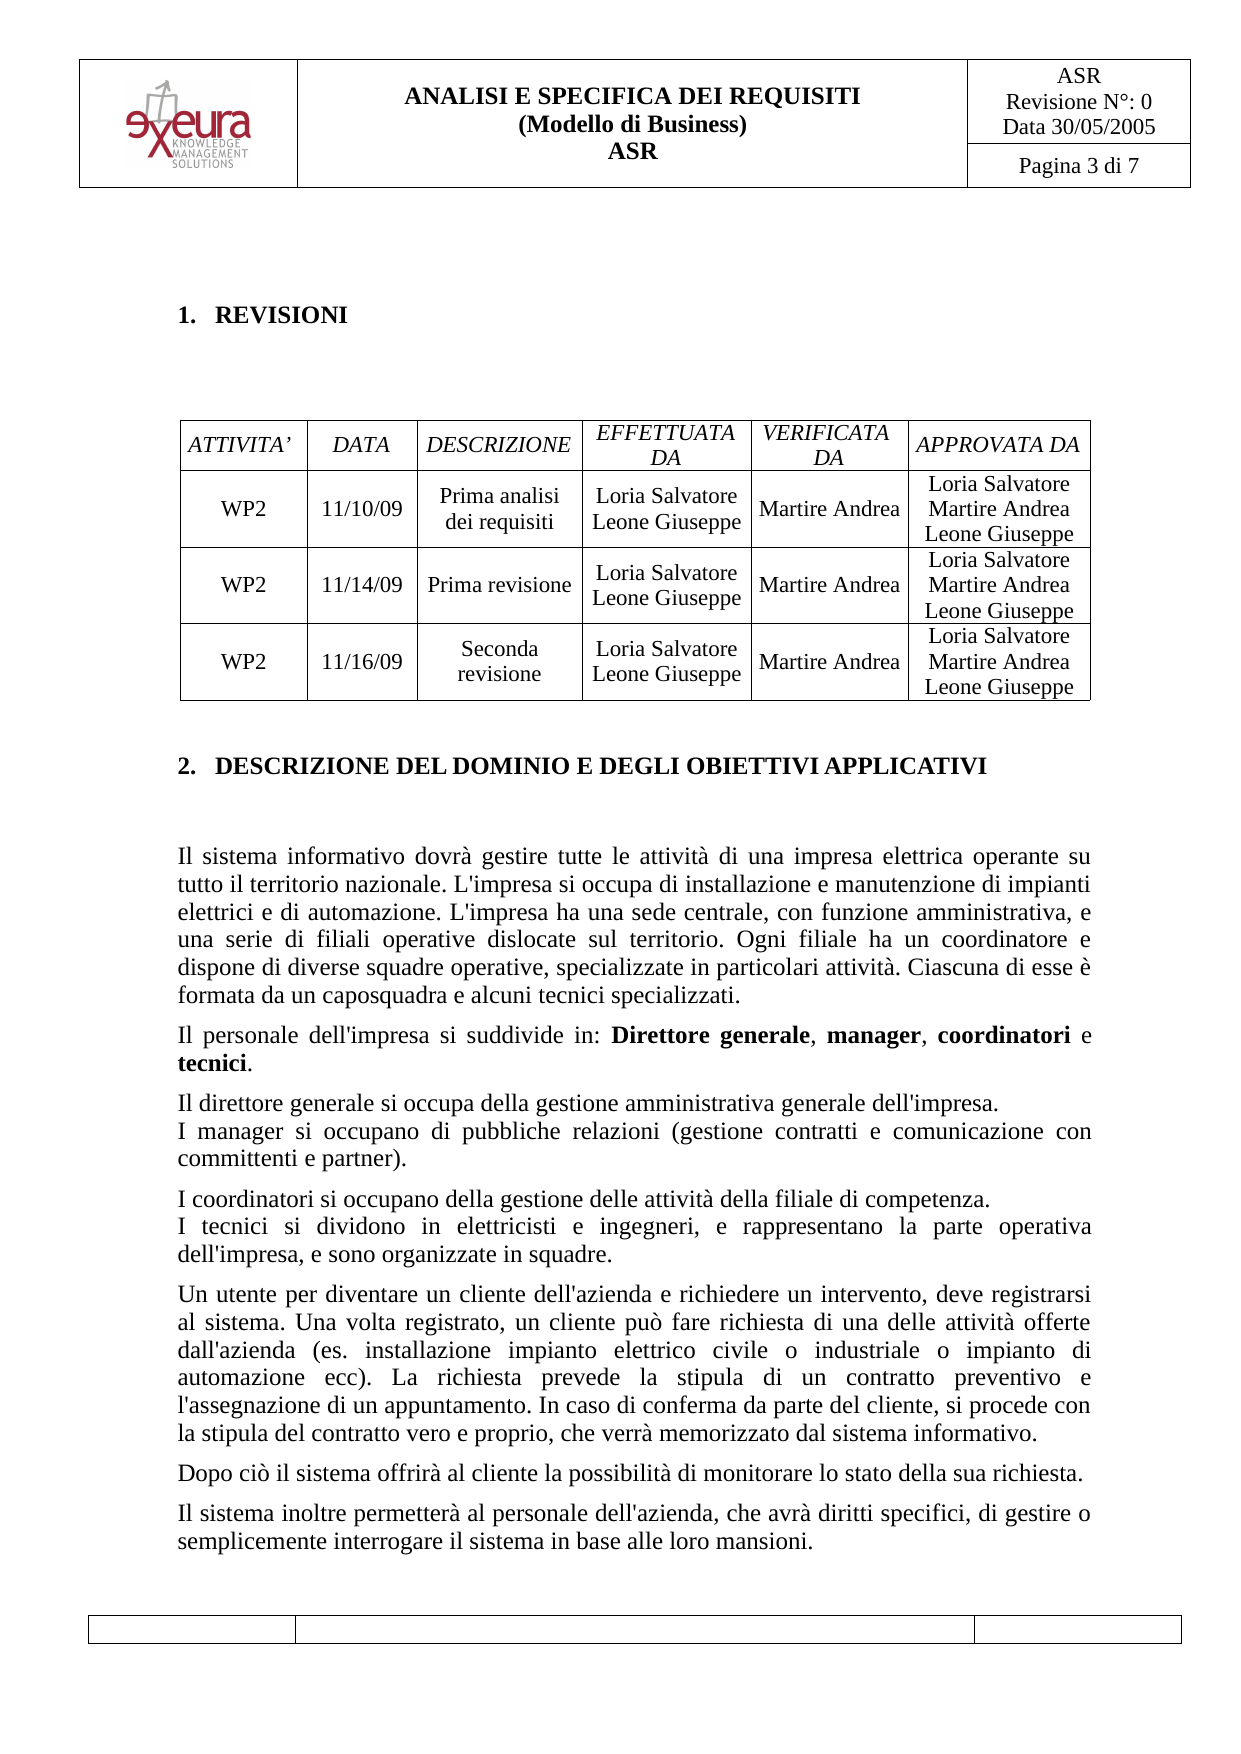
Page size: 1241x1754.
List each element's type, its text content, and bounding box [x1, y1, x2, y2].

table_cell Martire Andrea [752, 471, 908, 547]
table_cell 16/11/09 [308, 624, 417, 699]
table_header APPROVATA DA [909, 421, 1090, 470]
subtitle Descrizione del dominio e degli obiettivi applicativi [177, 752, 1092, 780]
table_cell Loria Salvatore Martire Andrea Leone Giuseppe [909, 548, 1090, 623]
table_cell Martire Andrea [752, 548, 908, 623]
table_cell Prima revisione [418, 548, 582, 623]
table_cell Loria Salvatore Martire Andrea Leone Giuseppe [909, 471, 1090, 547]
table_header ATTIVITA’ [181, 421, 307, 470]
table_cell 10/11/09 [308, 471, 417, 547]
table_header DATA [308, 421, 417, 470]
table_cell Martire Andrea [752, 624, 908, 699]
table_cell WP2 [181, 471, 307, 547]
text Il direttore generale si occupa della gestione amministrativa generale dell'impresa. I manager si occupano di pubbliche relazioni (gestione contratti e comunicazione con committenti e partner). [177, 1089, 1092, 1172]
table_cell WP2 [181, 548, 307, 623]
table_cell Seconda revisione [418, 624, 582, 699]
table_header VERIFICATA DA [752, 421, 908, 470]
table_cell Loria Salvatore Leone Giuseppe [583, 471, 751, 547]
table_cell WP2 [181, 624, 307, 699]
table_cell Loria Salvatore Leone Giuseppe [583, 548, 751, 623]
text Il sistema inoltre permetterà al personale dell'azienda, che avrà diritti specifici, di gestire o semplicemente interrogare il sistema in base alle loro mansioni. [177, 1499, 1092, 1555]
table_header DESCRIZIONE [418, 421, 582, 470]
table_cell Prima analisi dei requisiti [418, 471, 582, 547]
text Il sistema informativo dovrà gestire tutte le attività di una impresa elettrica operante su tutto il territorio nazionale. L'impresa si occupa di installazione e manutenzione di impianti elettrici e di automazione. L'impresa ha una sede centrale, con funzione amministrativa, e una serie di filiali operative dislocate sul territorio. Ogni filiale ha un coordinatore e dispone di diverse squadre operative, specializzate in particolari attività. Ciascuna di esse è formata da un caposquadra e alcuni tecnici specializzati. [177, 842, 1092, 1009]
table_cell Loria Salvatore Martire Andrea Leone Giuseppe [909, 624, 1090, 699]
table_cell 14/11/09 [308, 548, 417, 623]
text Il personale dell'impresa si suddivide in: Direttore generale, manager, coordinatori e tecnici. [177, 1021, 1092, 1077]
text Un utente per diventare un cliente dell'azienda e richiedere un intervento, deve registrarsi al sistema. Una volta registrato, un cliente può fare richiesta di una delle attività offerte dall'azienda (es. installazione impianto elettrico civile o industriale o impianto di automazione ecc). La richiesta prevede la stipula di un contratto preventivo e l'assegnazione di un appuntamento. In caso di conferma da parte del cliente, si procede con la stipula del contratto vero e proprio, che verrà memorizzato dal sistema informativo. [177, 1280, 1092, 1447]
text I coordinatori si occupano della gestione delle attività della filiale di competenza. I tecnici si dividono in elettricisti e ingegneri, e rappresentano la parte operativa dell'impresa, e sono organizzate in squadre. [177, 1185, 1092, 1268]
text Dopo ciò il sistema offrirà al cliente la possibilità di monitorare lo stato della sua richiesta. [177, 1459, 1092, 1487]
table_cell Loria Salvatore Leone Giuseppe [583, 624, 751, 699]
picture [126, 79, 251, 168]
table_header EFFETTUATA DA [583, 421, 751, 470]
subtitle Revisioni [177, 302, 1092, 329]
